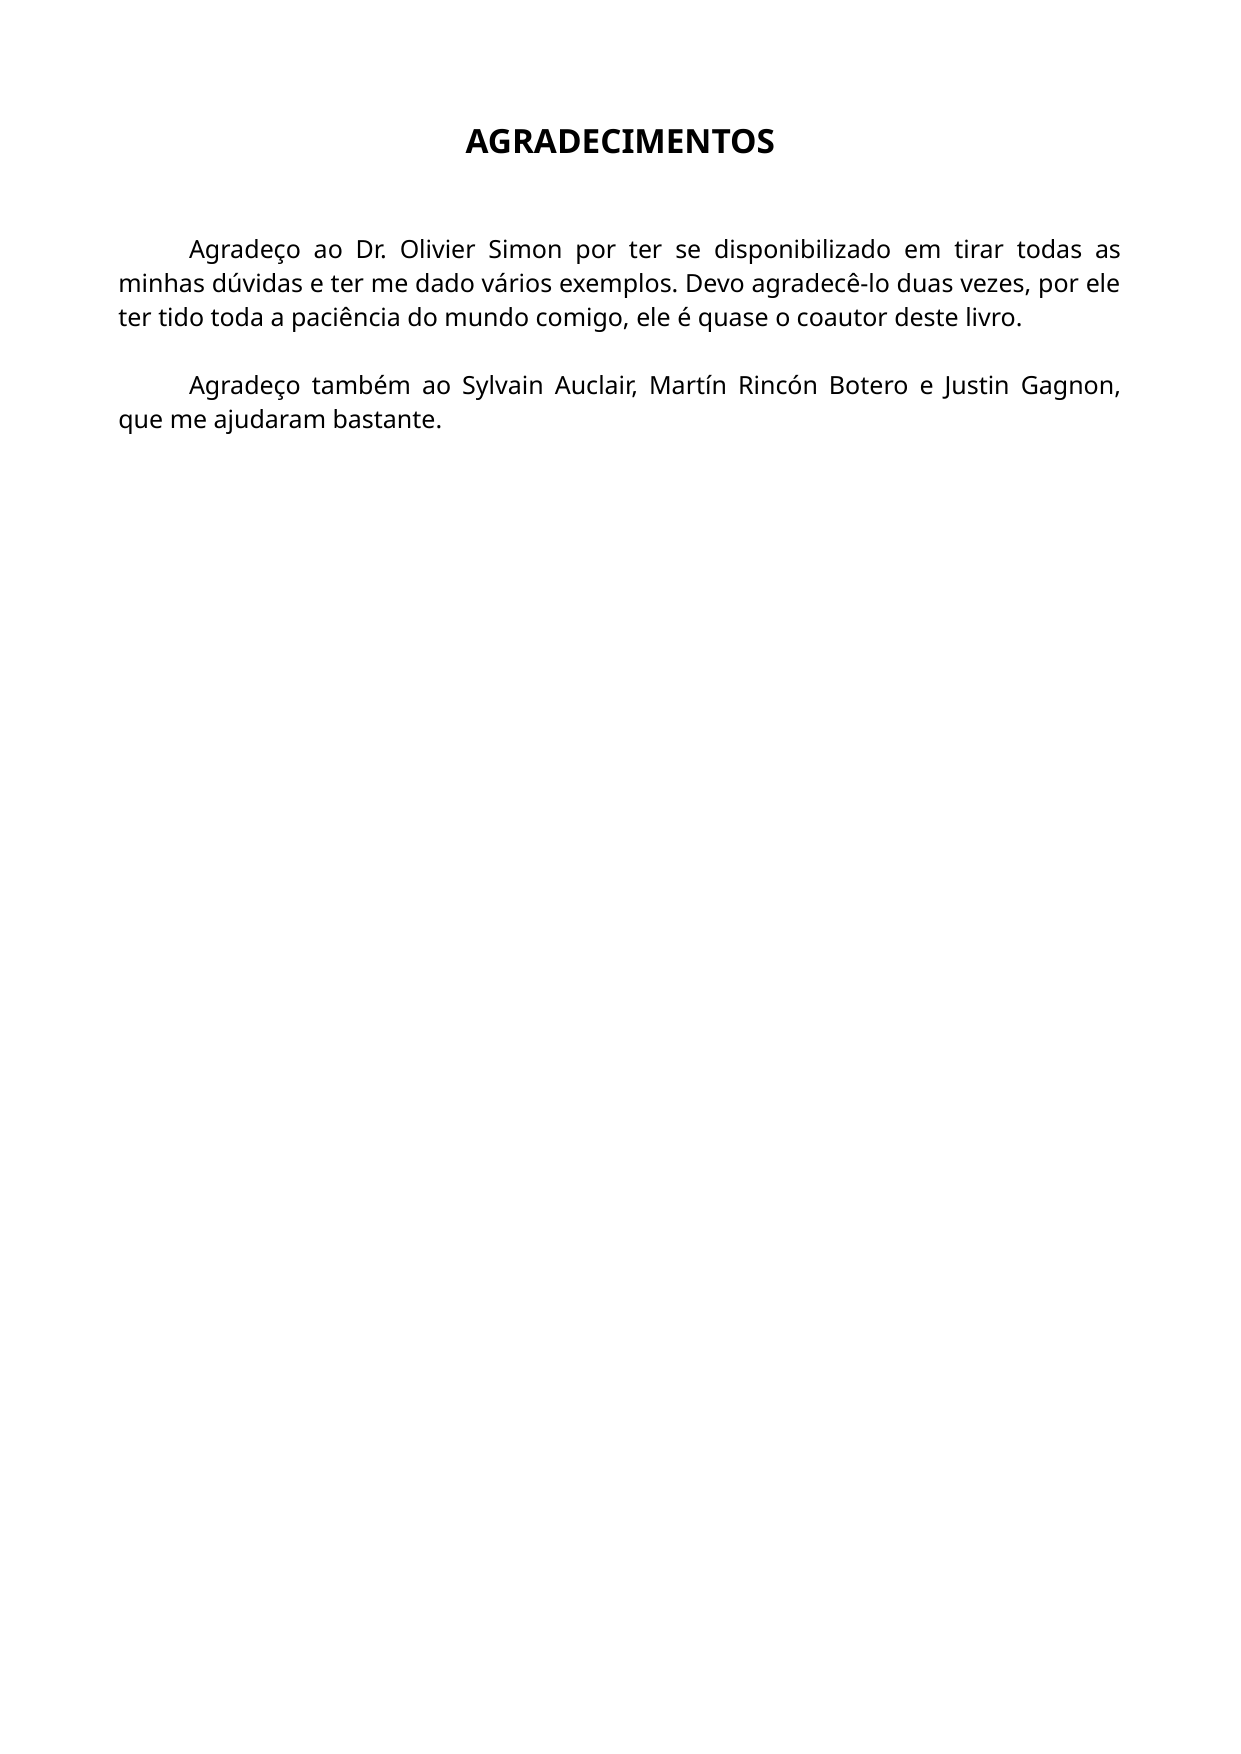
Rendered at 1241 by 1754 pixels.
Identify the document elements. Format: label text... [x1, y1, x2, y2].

text Agradeço ao Dr. Olivier Simon por ter se disponibilizado em tirar todas as minhas dúvidas e ter me dado vários exemplos. Devo agradecê-lo duas vezes, por ele ter tido toda a paciência do mundo comigo, ele é quase o coautor deste livro. [118, 232, 1122, 334]
text AGRADECIMENTOS [118, 118, 1122, 163]
text Agradeço também ao Sylvain Auclair, Martín Rincón Botero e Justin Gagnon, que me ajudaram bastante. [118, 368, 1122, 436]
